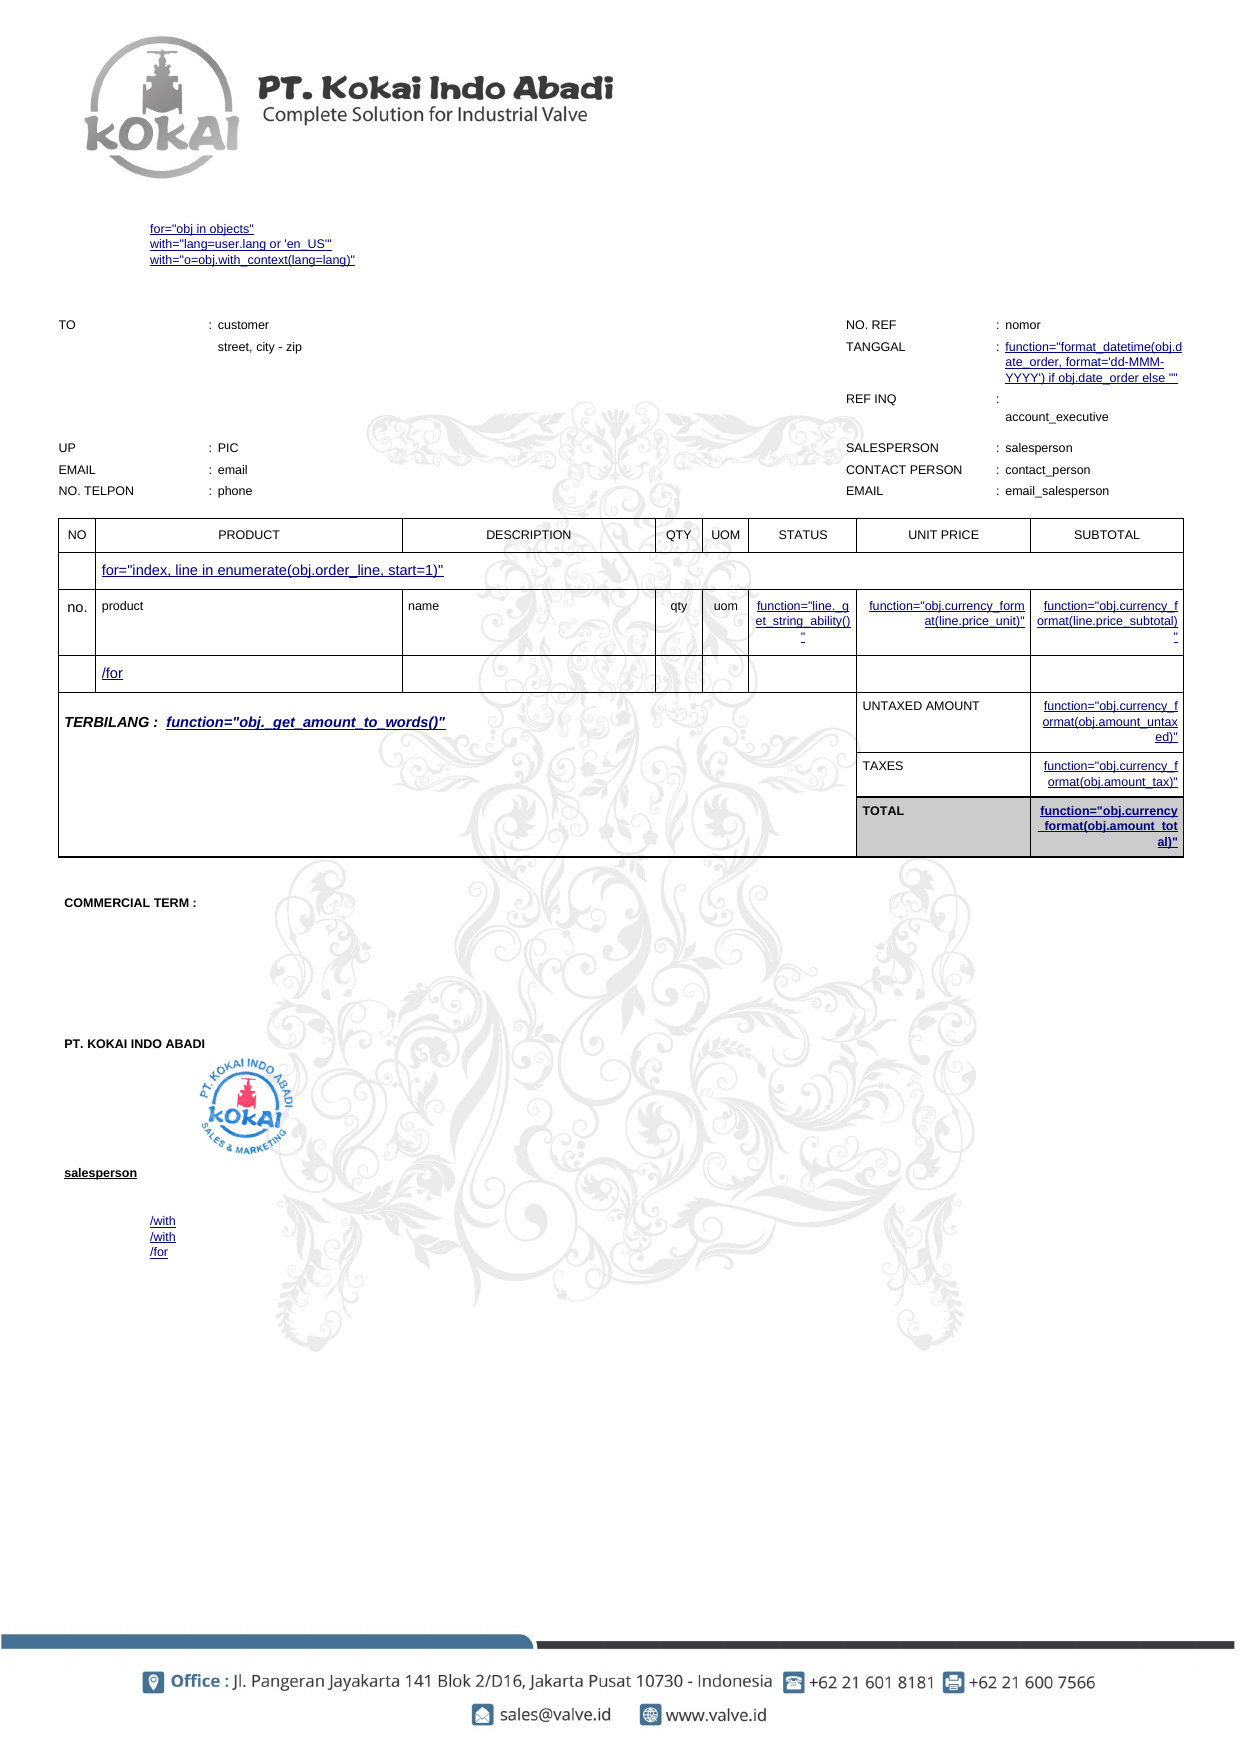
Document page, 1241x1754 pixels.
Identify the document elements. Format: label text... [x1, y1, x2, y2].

text /with [150, 1214, 1090, 1228]
table_cell [58, 998, 1183, 1028]
table_cell [656, 656, 702, 692]
table_cell : [996, 459, 1005, 481]
table_cell COMMERCIAL TERM : [58, 890, 1183, 917]
table_cell account_executive [1005, 389, 1183, 438]
table_cell [208, 336, 218, 438]
table_cell SALESPERSON [846, 438, 996, 459]
table_cell for="index, line in enumerate(obj.order_line, start=1)" [96, 553, 1183, 588]
table_cell /for [96, 656, 402, 692]
table_header UOM [703, 519, 748, 552]
table_cell [303, 1094, 1183, 1127]
table_header nomor [1005, 315, 1183, 336]
text /with [150, 1229, 1090, 1244]
table_cell [303, 1127, 1183, 1160]
text with="lang=user.lang or 'en_US'" [150, 237, 1090, 251]
table_cell function="obj.currency_format(line.price_unit)" [857, 590, 1030, 654]
table_header TO [58, 315, 208, 336]
table_cell : [996, 481, 1005, 502]
table_cell salesperson [1005, 438, 1183, 459]
text with="o=obj.with_context(lang=lang)" [150, 253, 1090, 267]
table_cell [58, 336, 208, 438]
table_cell TERBILANG : function="obj._get_amount_to_words()" [59, 693, 856, 856]
table_cell [403, 656, 655, 692]
table_cell EMAIL [58, 459, 208, 481]
table_cell phone [218, 481, 677, 502]
table_cell [58, 971, 1183, 998]
table_cell [58, 1127, 185, 1160]
table_cell [857, 656, 1030, 692]
table_cell salesperson [58, 1160, 1183, 1187]
table_cell contact_person [1005, 459, 1183, 481]
table_cell [58, 858, 1183, 890]
table_cell : [996, 336, 1005, 389]
table_header : [996, 315, 1005, 336]
table_header : [208, 315, 218, 336]
picture [0, 0, 1241, 1754]
table_cell qty [656, 590, 702, 654]
text for="obj in objects" [150, 222, 1090, 236]
table_cell [58, 1094, 185, 1127]
table_header QTY [656, 519, 702, 552]
table_cell PIC [218, 438, 677, 459]
table_header DESCRIPTION [403, 519, 655, 552]
table_header NO [59, 519, 95, 552]
table_cell [1031, 656, 1183, 692]
table_cell : [208, 459, 218, 481]
table_cell function="obj.currency_format(obj.amount_total)" [1031, 798, 1183, 856]
table_cell [58, 1187, 1183, 1214]
table_cell CONTACT PERSON [846, 459, 996, 481]
table_cell UNTAXED AMOUNT [857, 693, 1030, 752]
table_header PRODUCT [96, 519, 402, 552]
table_cell REF INQ [846, 389, 996, 438]
table_header [677, 315, 846, 502]
table_cell TOTAL [857, 798, 1030, 856]
table_cell [59, 553, 95, 588]
table_cell : [208, 481, 218, 502]
table_cell name [403, 590, 655, 654]
table_cell [703, 656, 748, 692]
table_cell email [218, 459, 677, 481]
table_cell [749, 656, 856, 692]
table_cell EMAIL [846, 481, 996, 502]
table_cell : [996, 389, 1005, 438]
table_cell [59, 656, 95, 692]
table_cell [58, 1061, 185, 1094]
table_cell email_salesperson [1005, 481, 1183, 502]
table_cell [58, 944, 1183, 971]
table_cell function="line._get_string_ability()" [749, 590, 856, 654]
table_cell UP [58, 438, 208, 459]
table_cell product [96, 590, 402, 654]
table_cell uom [703, 590, 748, 654]
table_cell : [208, 438, 218, 459]
table_header SUBTOTAL [1031, 519, 1183, 552]
table_cell function="obj.currency_format(obj.amount_untaxed)" [1031, 693, 1183, 752]
table_cell [303, 1061, 1183, 1094]
table_header UNIT PRICE [857, 519, 1030, 552]
table_cell no. [59, 590, 95, 654]
table_cell function="obj.currency_format(line.price_subtotal)" [1031, 590, 1183, 654]
table_header NO. REF [846, 315, 996, 336]
table_cell NO. TELPON [58, 481, 208, 502]
table_cell function="format_datetime(obj.date_order, format='dd-MMM-YYYY') if obj.date_order else ''" [1005, 336, 1183, 389]
text /for [150, 1245, 1090, 1259]
table_header customer [218, 315, 677, 336]
table_cell [58, 918, 1183, 944]
table_cell : [996, 438, 1005, 459]
table_cell function="obj.currency_format(obj.amount_tax)" [1031, 753, 1183, 796]
table_cell TANGGAL [846, 336, 996, 389]
table_cell PT. KOKAI INDO ABADI [58, 1028, 1183, 1061]
table_header STATUS [749, 519, 856, 552]
table_cell TAXES [857, 753, 1030, 796]
table_cell street, city - zip [218, 336, 677, 438]
